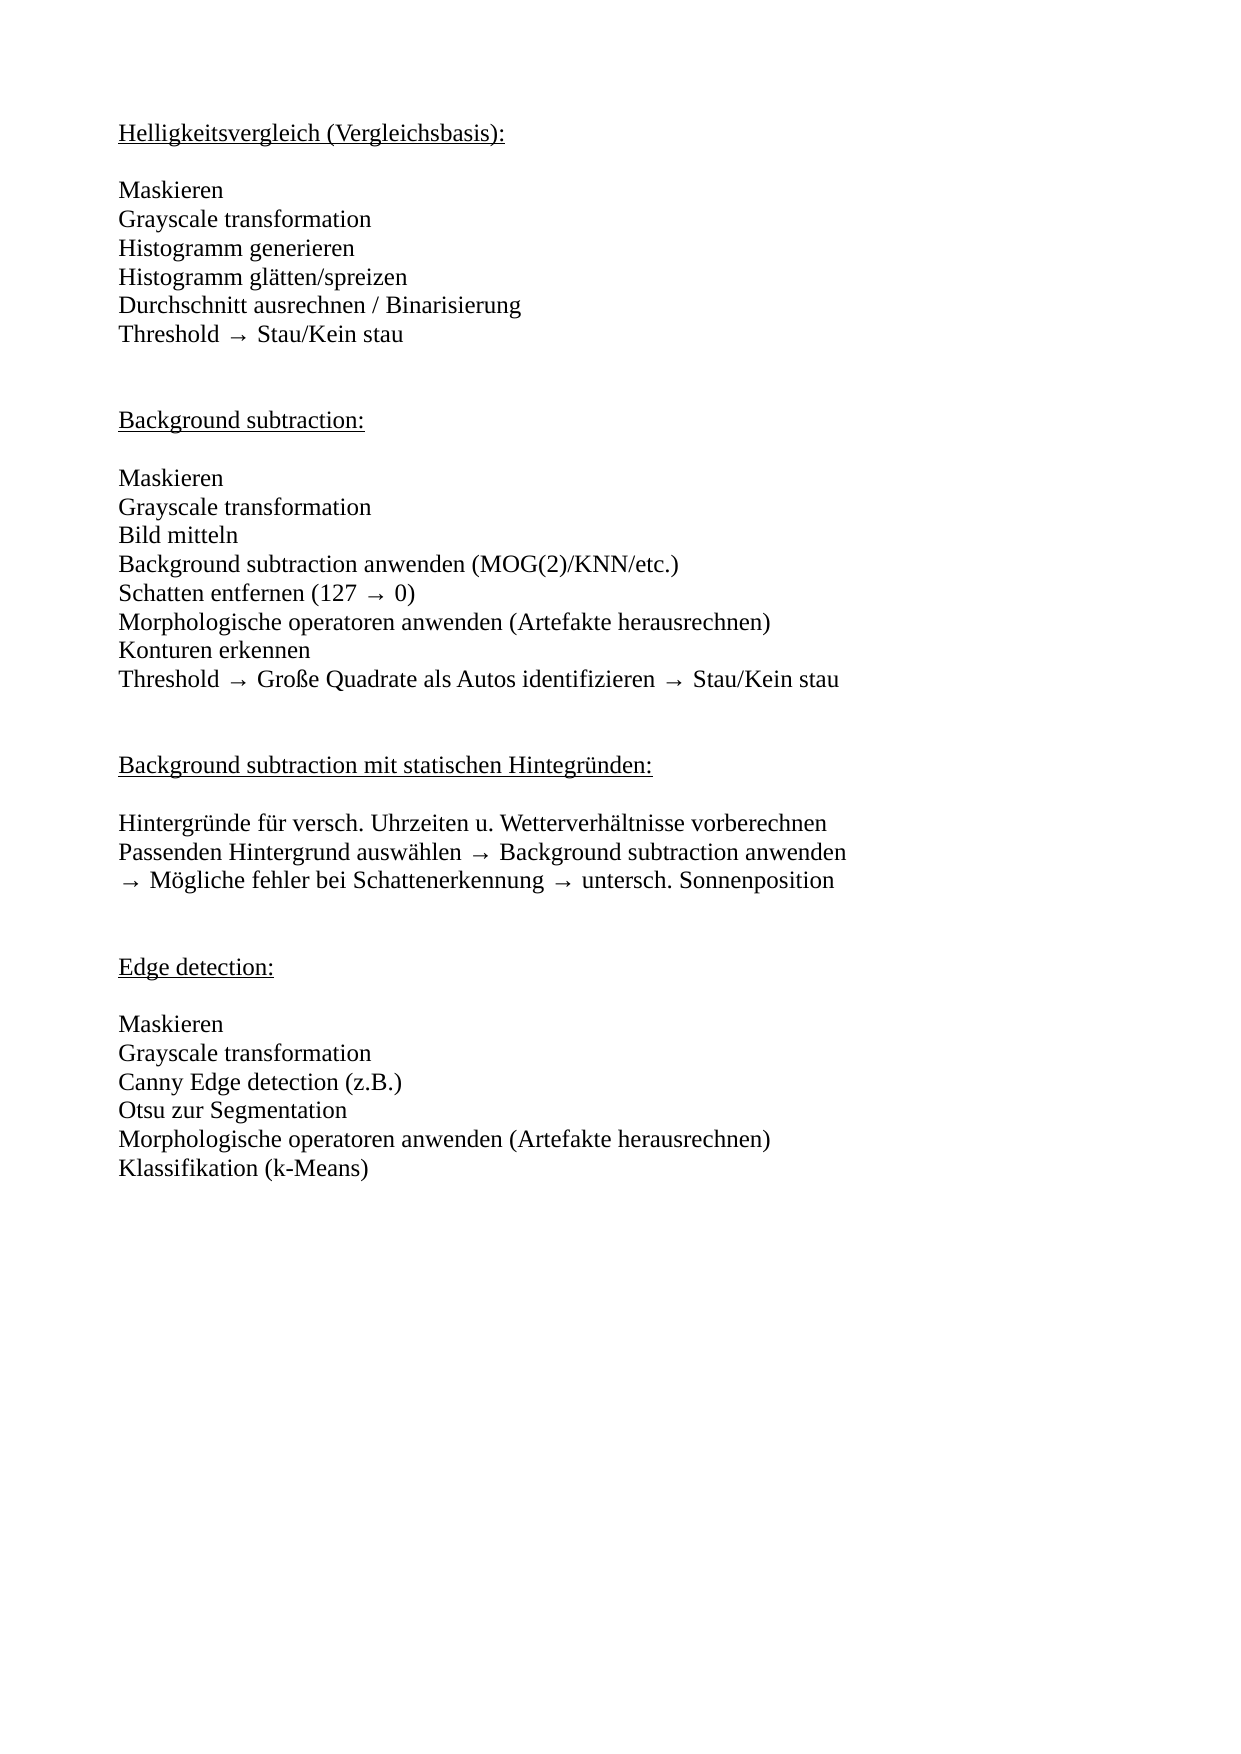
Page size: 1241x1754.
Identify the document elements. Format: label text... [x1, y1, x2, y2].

text Grayscale transformation [118, 1038, 1122, 1067]
text Canny Edge detection (z.B.) [118, 1067, 1122, 1096]
text Schatten entfernen (127 → 0) [118, 578, 1122, 607]
text Histogramm generieren [118, 233, 1122, 262]
text Background subtraction mit statischen Hintegründen: [118, 751, 1122, 779]
text Helligkeitsvergleich (Vergleichsbasis): [118, 118, 1122, 147]
text Threshold → Große Quadrate als Autos identifizieren → Stau/Kein stau [118, 664, 1122, 693]
text Maskieren [118, 1009, 1122, 1038]
text Klassifikation (k-Means) [118, 1153, 1122, 1182]
text Hintergründe für versch. Uhrzeiten u. Wetterverhältnisse vorberechnen [118, 808, 1122, 837]
text Maskieren [118, 463, 1122, 492]
text → Mögliche fehler bei Schattenerkennung → untersch. Sonnenposition [118, 866, 1122, 894]
text Edge detection: [118, 952, 1122, 981]
text Grayscale transformation [118, 492, 1122, 521]
text Background subtraction anwenden (MOG(2)/KNN/etc.) [118, 549, 1122, 578]
text Histogramm glätten/spreizen [118, 262, 1122, 291]
text Maskieren [118, 176, 1122, 204]
text Passenden Hintergrund auswählen → Background subtraction anwenden [118, 837, 1122, 866]
text Morphologische operatoren anwenden (Artefakte herausrechnen) [118, 607, 1122, 636]
text Konturen erkennen [118, 636, 1122, 664]
text Background subtraction: [118, 406, 1122, 434]
text Morphologische operatoren anwenden (Artefakte herausrechnen) [118, 1124, 1122, 1153]
text Durchschnitt ausrechnen / Binarisierung [118, 291, 1122, 319]
text Bild mitteln [118, 521, 1122, 549]
text Otsu zur Segmentation [118, 1096, 1122, 1124]
text Threshold → Stau/Kein stau [118, 319, 1122, 348]
text Grayscale transformation [118, 204, 1122, 233]
